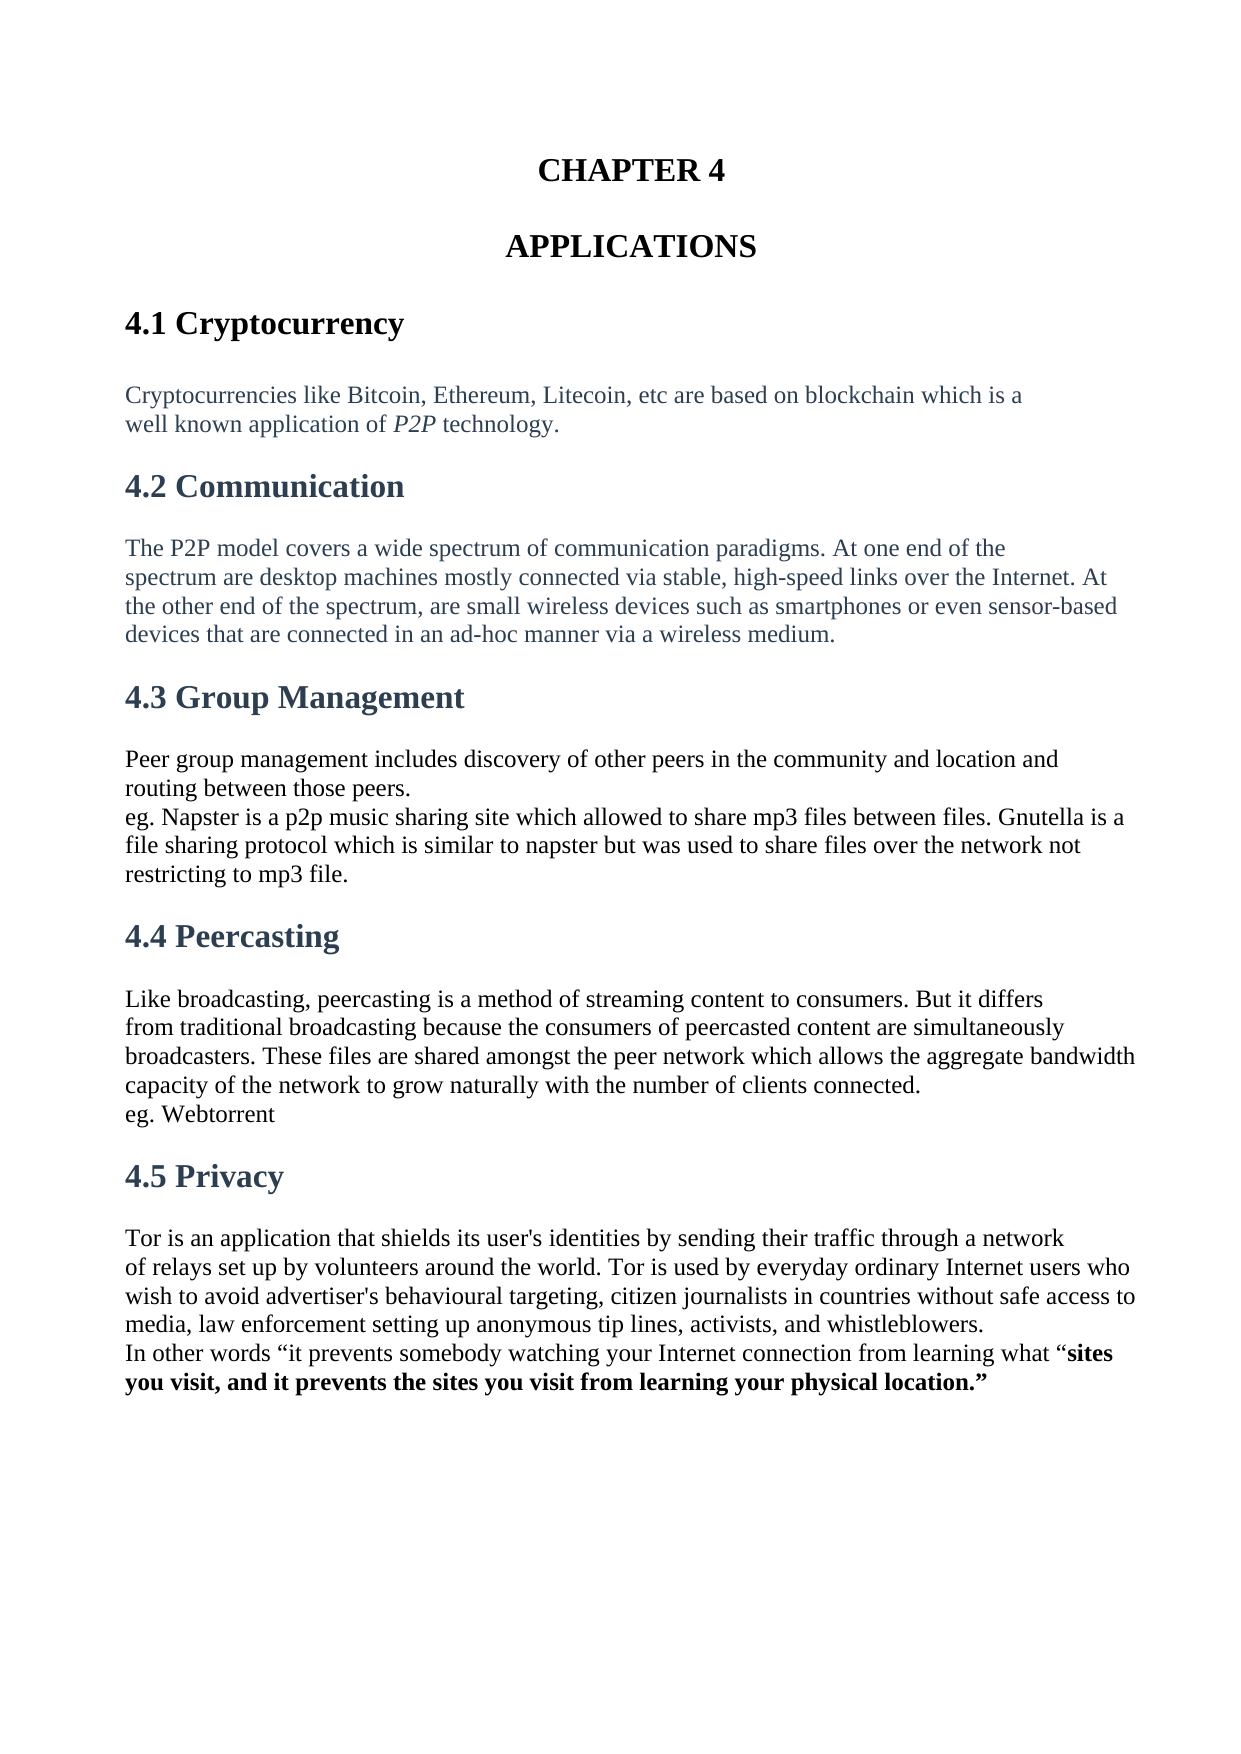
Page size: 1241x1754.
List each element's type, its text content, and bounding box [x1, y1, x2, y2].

text devices that are connected in an ad-hoc manner via a wireless medium. [125, 619, 1137, 648]
text eg. Napster is a p2p music sharing site which allowed to share mp3 files between files. Gnutella is a [125, 802, 1137, 830]
text eg. Webtorrent [125, 1099, 1137, 1127]
text media, law enforcement setting up anonymous tip lines, activists, and whistleblowers. [125, 1309, 1137, 1338]
text from traditional broadcasting because the consumers of peercasted content are simultaneously [125, 1012, 1137, 1041]
text In other words “it prevents somebody watching your Internet connection from learning what “sites you visit, and it prevents the sites you visit from learning your physical location.” [125, 1338, 1137, 1396]
text Cryptocurrencies like Bitcoin, Ethereum, Litecoin, etc are based on blockchain which is a [125, 380, 1137, 409]
text Like broadcasting, peercasting is a method of streaming content to consumers. But it differs [125, 984, 1137, 1012]
text capacity of the network to grow naturally with the number of clients connected. [125, 1070, 1137, 1099]
text routing between those peers. [125, 773, 1137, 802]
text the other end of the spectrum, are small wireless devices such as smartphones or even sensor-based [125, 591, 1137, 619]
text file sharing protocol which is similar to napster but was used to share files over the network not [125, 830, 1137, 859]
text Peer group management includes discovery of other peers in the community and location and [125, 744, 1137, 773]
text of relays set up by volunteers around the world. Tor is used by everyday ordinary Internet users who [125, 1252, 1137, 1281]
text restricting to mp3 file. [125, 859, 1137, 888]
text CHAPTER 4 [125, 150, 1137, 188]
text 4.1 Cryptocurrency [125, 303, 1137, 342]
text Tor is an application that shields its user's identities by sending their traffic through a network [125, 1223, 1137, 1252]
text 4.3 Group Management [125, 677, 1137, 715]
text 4.4 Peercasting [125, 917, 1137, 955]
text 4.5 Privacy [125, 1156, 1137, 1194]
text The P2P model covers a wide spectrum of communication paradigms. At one end of the [125, 533, 1137, 562]
text spectrum are desktop machines mostly connected via stable, high-speed links over the Internet. At [125, 562, 1137, 591]
text 4.2 Communication [125, 466, 1137, 504]
text broadcasters. These files are shared amongst the peer network which allows the aggregate bandwidth [125, 1041, 1137, 1070]
text APPLICATIONS [125, 227, 1137, 265]
text wish to avoid advertiser's behavioural targeting, citizen journalists in countries without safe access to [125, 1281, 1137, 1309]
text well known application of P2P technology. [125, 409, 1137, 437]
